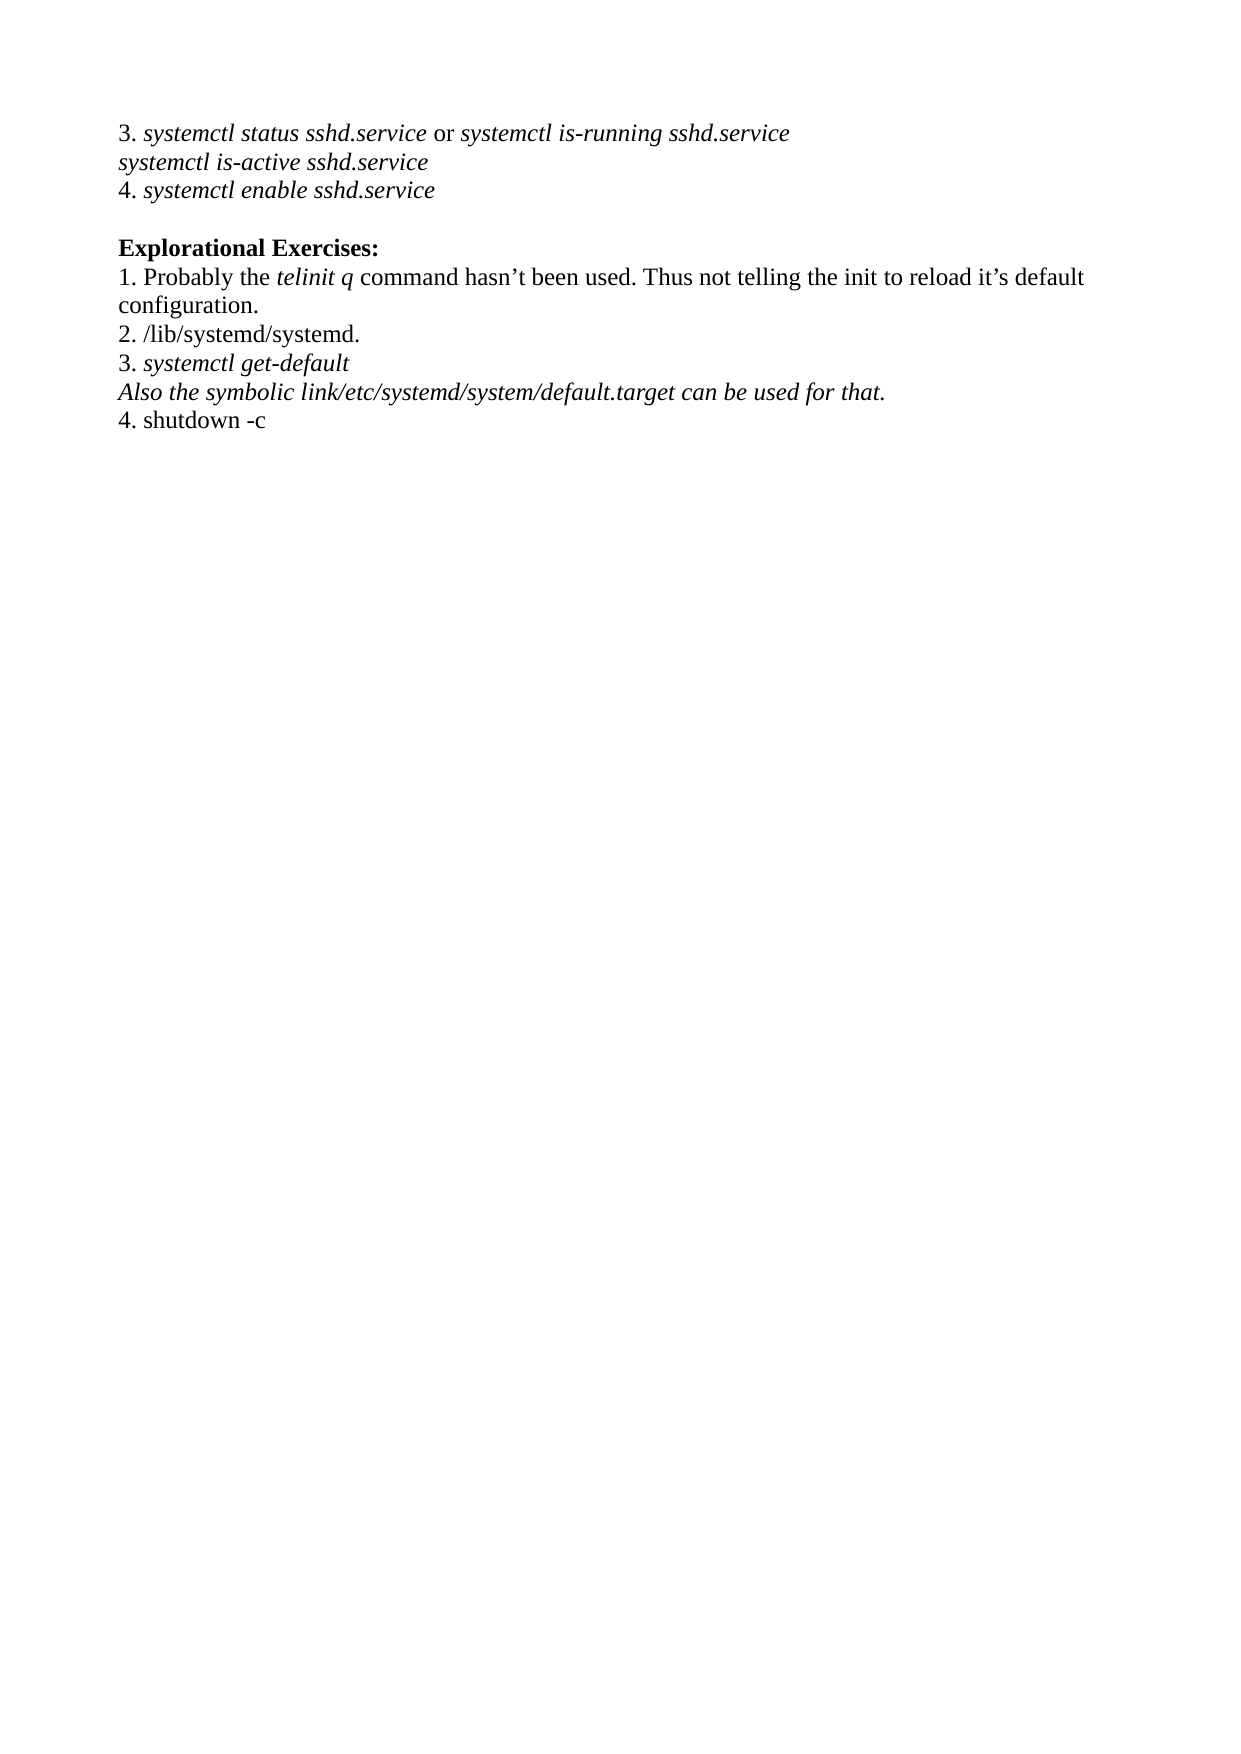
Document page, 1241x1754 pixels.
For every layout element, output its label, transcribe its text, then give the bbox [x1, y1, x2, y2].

text 3. systemctl status sshd.service or systemctl is-running sshd.service [118, 118, 1122, 147]
text 4. shutdown -c [118, 406, 1122, 434]
text 3. systemctl get-default [118, 348, 1122, 377]
text Also the symbolic link/etc/systemd/system/default.target can be used for that. [118, 377, 1122, 406]
text 4. systemctl enable sshd.service [118, 176, 1122, 204]
text Explorational Exercises: [118, 233, 1122, 262]
text systemctl is-active sshd.service [118, 147, 1122, 176]
text 1. Probably the telinit q command hasn’t been used. Thus not telling the init to reload it’s default configuration. [118, 262, 1122, 319]
text 2. /lib/systemd/systemd. [118, 319, 1122, 348]
